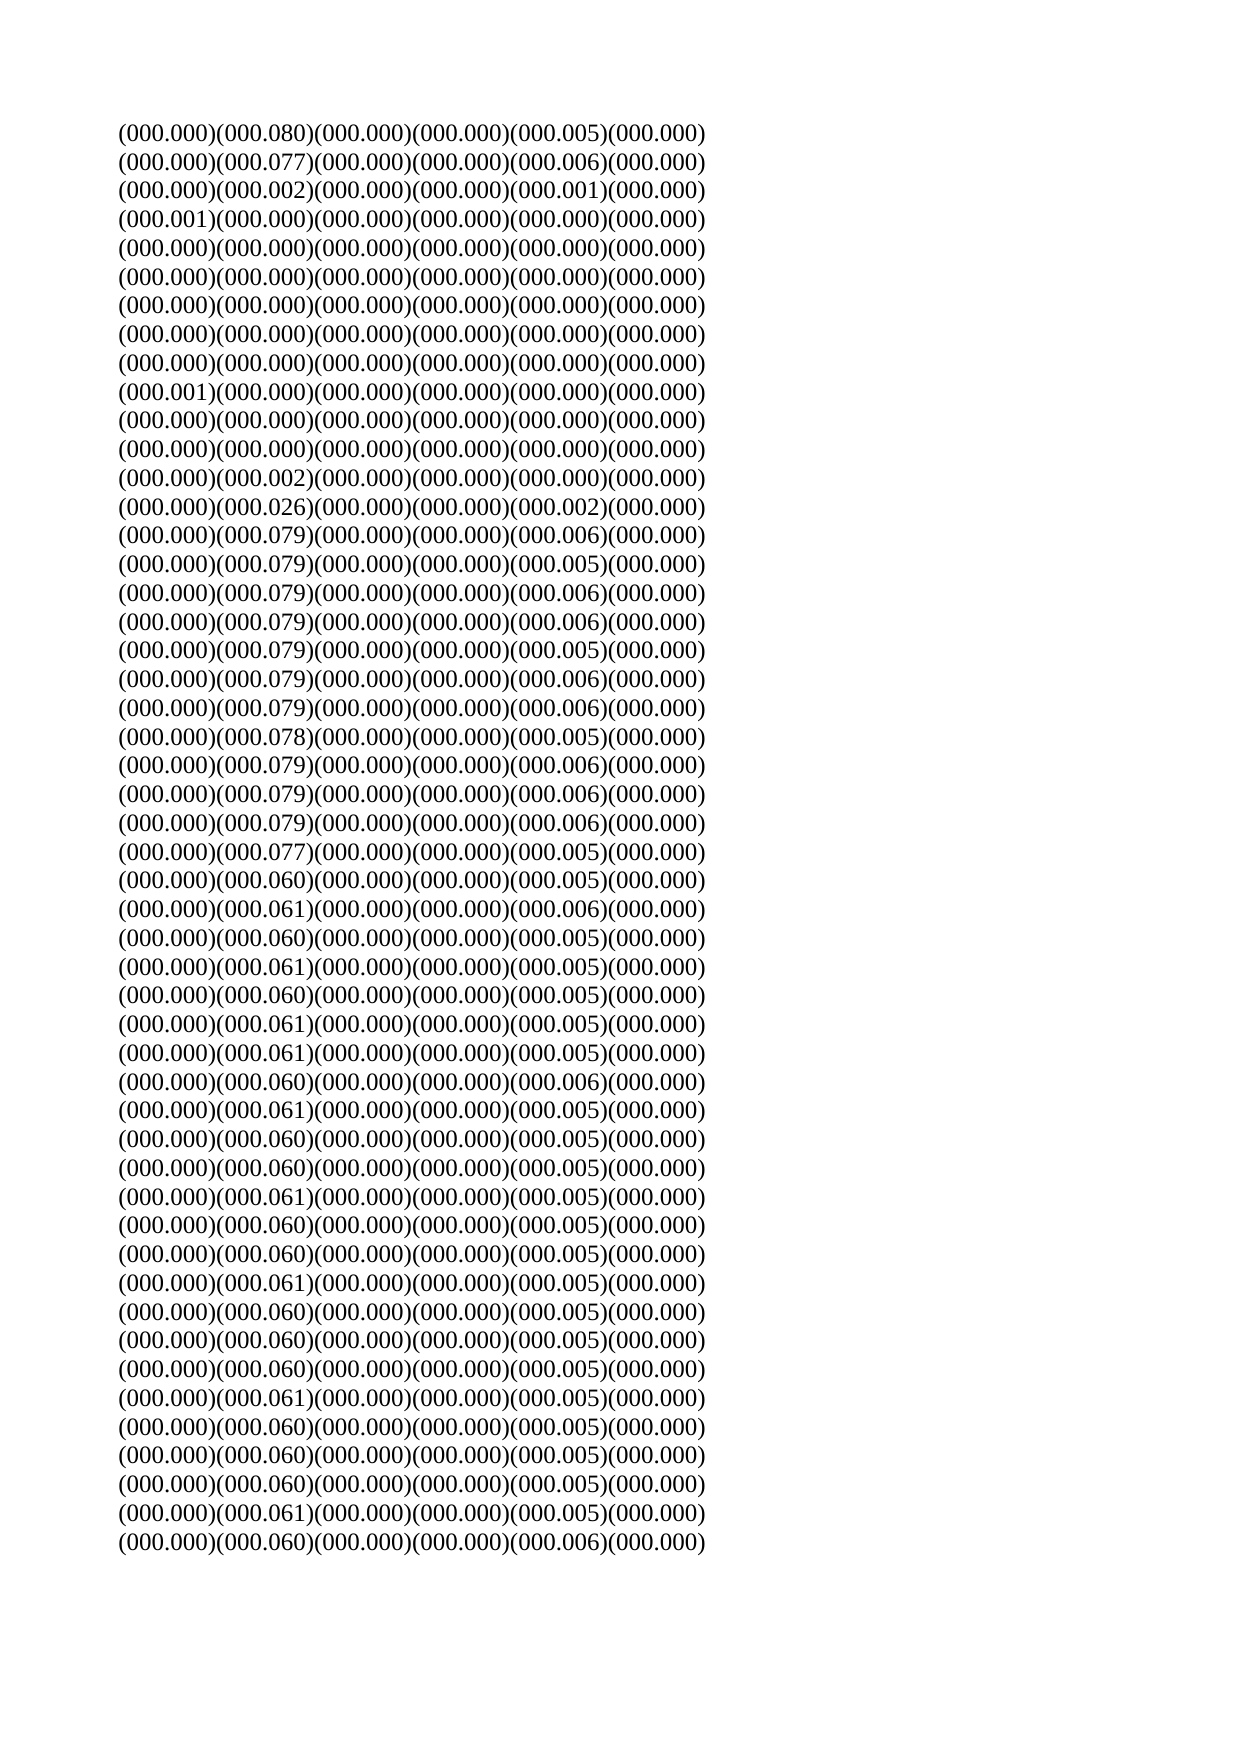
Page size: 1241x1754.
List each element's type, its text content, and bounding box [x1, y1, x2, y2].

text (000.000)(000.060)(000.000)(000.000)(000.005)(000.000) [118, 1326, 1122, 1354]
text (000.000)(000.060)(000.000)(000.000)(000.006)(000.000) [118, 1067, 1122, 1096]
text (000.000)(000.061)(000.000)(000.000)(000.005)(000.000) [118, 1383, 1122, 1412]
text (000.000)(000.000)(000.000)(000.000)(000.000)(000.000) [118, 291, 1122, 319]
text (000.000)(000.077)(000.000)(000.000)(000.005)(000.000) [118, 837, 1122, 866]
text (000.000)(000.061)(000.000)(000.000)(000.005)(000.000) [118, 952, 1122, 981]
text (000.000)(000.079)(000.000)(000.000)(000.006)(000.000) [118, 607, 1122, 636]
text (000.000)(000.060)(000.000)(000.000)(000.005)(000.000) [118, 1211, 1122, 1239]
text (000.000)(000.079)(000.000)(000.000)(000.006)(000.000) [118, 808, 1122, 837]
text (000.000)(000.000)(000.000)(000.000)(000.000)(000.000) [118, 262, 1122, 291]
text (000.000)(000.060)(000.000)(000.000)(000.005)(000.000) [118, 923, 1122, 952]
text (000.000)(000.060)(000.000)(000.000)(000.005)(000.000) [118, 1297, 1122, 1326]
text (000.000)(000.080)(000.000)(000.000)(000.005)(000.000) [118, 118, 1122, 147]
text (000.000)(000.078)(000.000)(000.000)(000.005)(000.000) [118, 722, 1122, 751]
text (000.001)(000.000)(000.000)(000.000)(000.000)(000.000) [118, 377, 1122, 406]
text (000.000)(000.079)(000.000)(000.000)(000.005)(000.000) [118, 549, 1122, 578]
text (000.000)(000.000)(000.000)(000.000)(000.000)(000.000) [118, 434, 1122, 463]
text (000.000)(000.061)(000.000)(000.000)(000.005)(000.000) [118, 1268, 1122, 1297]
text (000.000)(000.079)(000.000)(000.000)(000.006)(000.000) [118, 693, 1122, 722]
text (000.000)(000.000)(000.000)(000.000)(000.000)(000.000) [118, 319, 1122, 348]
text (000.001)(000.000)(000.000)(000.000)(000.000)(000.000) [118, 204, 1122, 233]
text (000.000)(000.002)(000.000)(000.000)(000.001)(000.000) [118, 176, 1122, 204]
text (000.000)(000.079)(000.000)(000.000)(000.006)(000.000) [118, 779, 1122, 808]
text (000.000)(000.077)(000.000)(000.000)(000.006)(000.000) [118, 147, 1122, 176]
text (000.000)(000.000)(000.000)(000.000)(000.000)(000.000) [118, 233, 1122, 262]
text (000.000)(000.061)(000.000)(000.000)(000.005)(000.000) [118, 1096, 1122, 1124]
text (000.000)(000.060)(000.000)(000.000)(000.005)(000.000) [118, 1354, 1122, 1383]
text (000.000)(000.079)(000.000)(000.000)(000.006)(000.000) [118, 578, 1122, 607]
text (000.000)(000.061)(000.000)(000.000)(000.005)(000.000) [118, 1009, 1122, 1038]
text (000.000)(000.079)(000.000)(000.000)(000.006)(000.000) [118, 664, 1122, 693]
text (000.000)(000.060)(000.000)(000.000)(000.005)(000.000) [118, 1441, 1122, 1469]
text (000.000)(000.060)(000.000)(000.000)(000.006)(000.000) [118, 1527, 1122, 1556]
text (000.000)(000.061)(000.000)(000.000)(000.006)(000.000) [118, 894, 1122, 923]
text (000.000)(000.061)(000.000)(000.000)(000.005)(000.000) [118, 1498, 1122, 1527]
text (000.000)(000.060)(000.000)(000.000)(000.005)(000.000) [118, 981, 1122, 1009]
text (000.000)(000.079)(000.000)(000.000)(000.005)(000.000) [118, 636, 1122, 664]
text (000.000)(000.060)(000.000)(000.000)(000.005)(000.000) [118, 866, 1122, 894]
text (000.000)(000.060)(000.000)(000.000)(000.005)(000.000) [118, 1469, 1122, 1498]
text (000.000)(000.060)(000.000)(000.000)(000.005)(000.000) [118, 1153, 1122, 1182]
text (000.000)(000.060)(000.000)(000.000)(000.005)(000.000) [118, 1412, 1122, 1441]
text (000.000)(000.002)(000.000)(000.000)(000.000)(000.000) [118, 463, 1122, 492]
text (000.000)(000.079)(000.000)(000.000)(000.006)(000.000) [118, 751, 1122, 779]
text (000.000)(000.060)(000.000)(000.000)(000.005)(000.000) [118, 1239, 1122, 1268]
text (000.000)(000.000)(000.000)(000.000)(000.000)(000.000) [118, 406, 1122, 434]
text (000.000)(000.061)(000.000)(000.000)(000.005)(000.000) [118, 1182, 1122, 1211]
text (000.000)(000.060)(000.000)(000.000)(000.005)(000.000) [118, 1124, 1122, 1153]
text (000.000)(000.079)(000.000)(000.000)(000.006)(000.000) [118, 521, 1122, 549]
text (000.000)(000.000)(000.000)(000.000)(000.000)(000.000) [118, 348, 1122, 377]
text (000.000)(000.026)(000.000)(000.000)(000.002)(000.000) [118, 492, 1122, 521]
text (000.000)(000.061)(000.000)(000.000)(000.005)(000.000) [118, 1038, 1122, 1067]
